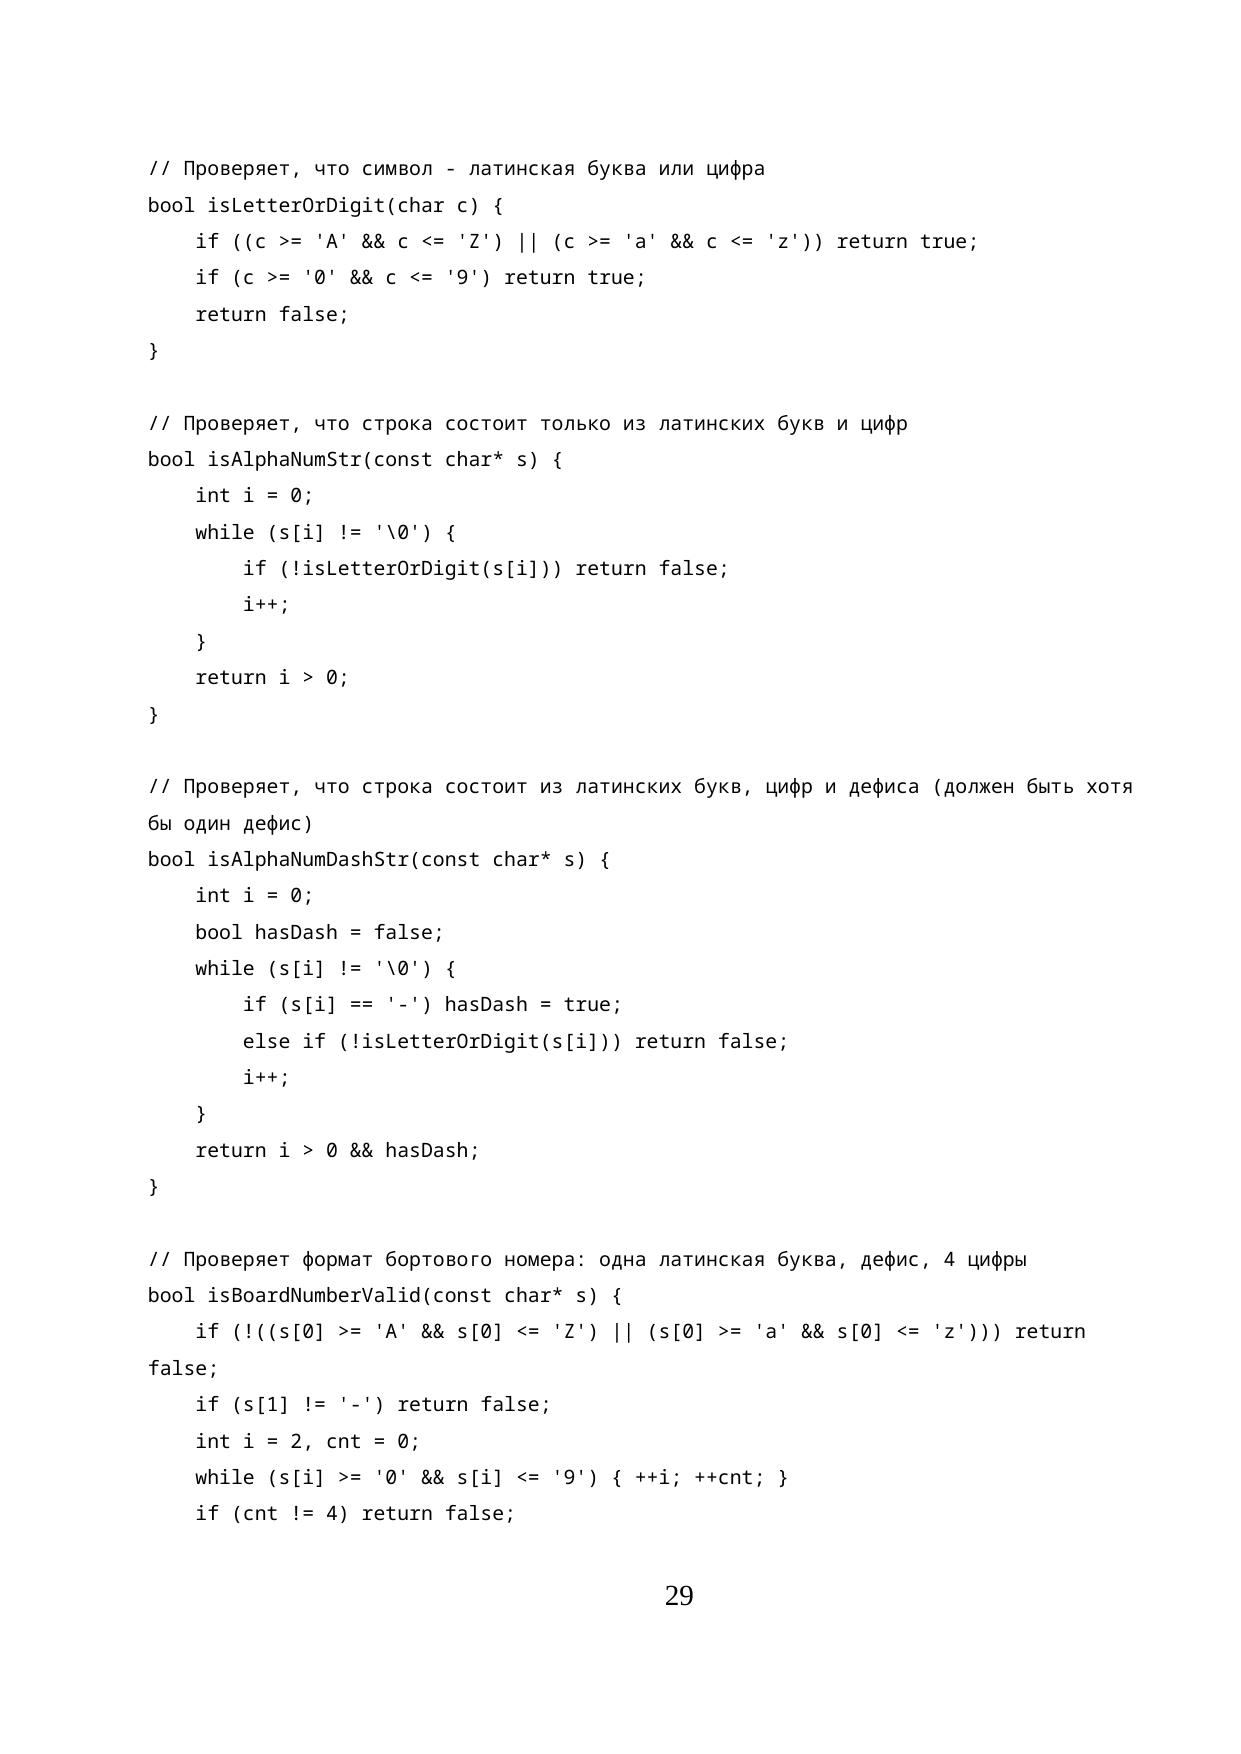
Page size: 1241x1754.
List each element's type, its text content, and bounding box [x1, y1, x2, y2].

text } [148, 1100, 1152, 1127]
text bool isBoardNumberValid(const char* s) { [148, 1281, 1152, 1308]
text int i = 0; [148, 482, 1152, 509]
text if (s[i] == '-') hasDash = true; [148, 991, 1152, 1018]
text // Проверяет формат бортового номера: одна латинская буква, дефис, 4 цифры [148, 1245, 1152, 1272]
text // Проверяет, что строка состоит только из латинских букв и цифр [148, 409, 1152, 436]
text bool hasDash = false; [148, 918, 1152, 945]
text } [148, 627, 1152, 654]
text bool isAlphaNumDashStr(const char* s) { [148, 845, 1152, 872]
text if (cnt != 4) return false; [148, 1499, 1152, 1527]
text if (!((s[0] >= 'A' && s[0] <= 'Z') || (s[0] >= 'a' && s[0] <= 'z'))) return false; [148, 1318, 1152, 1381]
text int i = 2, cnt = 0; [148, 1427, 1152, 1454]
text // Проверяет, что строка состоит из латинских букв, цифр и дефиса (должен быть хотя бы один дефис) [148, 772, 1152, 836]
text return false; [148, 300, 1152, 327]
text int i = 0; [148, 882, 1152, 908]
text while (s[i] != '\0') { [148, 518, 1152, 545]
text } [148, 336, 1152, 363]
text if (s[1] != '-') return false; [148, 1391, 1152, 1417]
text else if (!isLetterOrDigit(s[i])) return false; [148, 1027, 1152, 1054]
text bool isLetterOrDigit(char c) { [148, 191, 1152, 218]
text while (s[i] != '\0') { [148, 954, 1152, 981]
text // Проверяет, что символ - латинская буква или цифра [148, 154, 1152, 181]
text if ((c >= 'A' && c <= 'Z') || (c >= 'a' && c <= 'z')) return true; [148, 227, 1152, 254]
text if (c >= '0' && c <= '9') return true; [148, 263, 1152, 291]
text } [148, 1172, 1152, 1199]
text if (!isLetterOrDigit(s[i])) return false; [148, 554, 1152, 581]
text return i > 0 && hasDash; [148, 1136, 1152, 1163]
text i++; [148, 591, 1152, 618]
text while (s[i] >= '0' && s[i] <= '9') { ++i; ++cnt; } [148, 1463, 1152, 1490]
text i++; [148, 1063, 1152, 1090]
text bool isAlphaNumStr(const char* s) { [148, 445, 1152, 472]
text return i > 0; [148, 663, 1152, 690]
text } [148, 700, 1152, 727]
